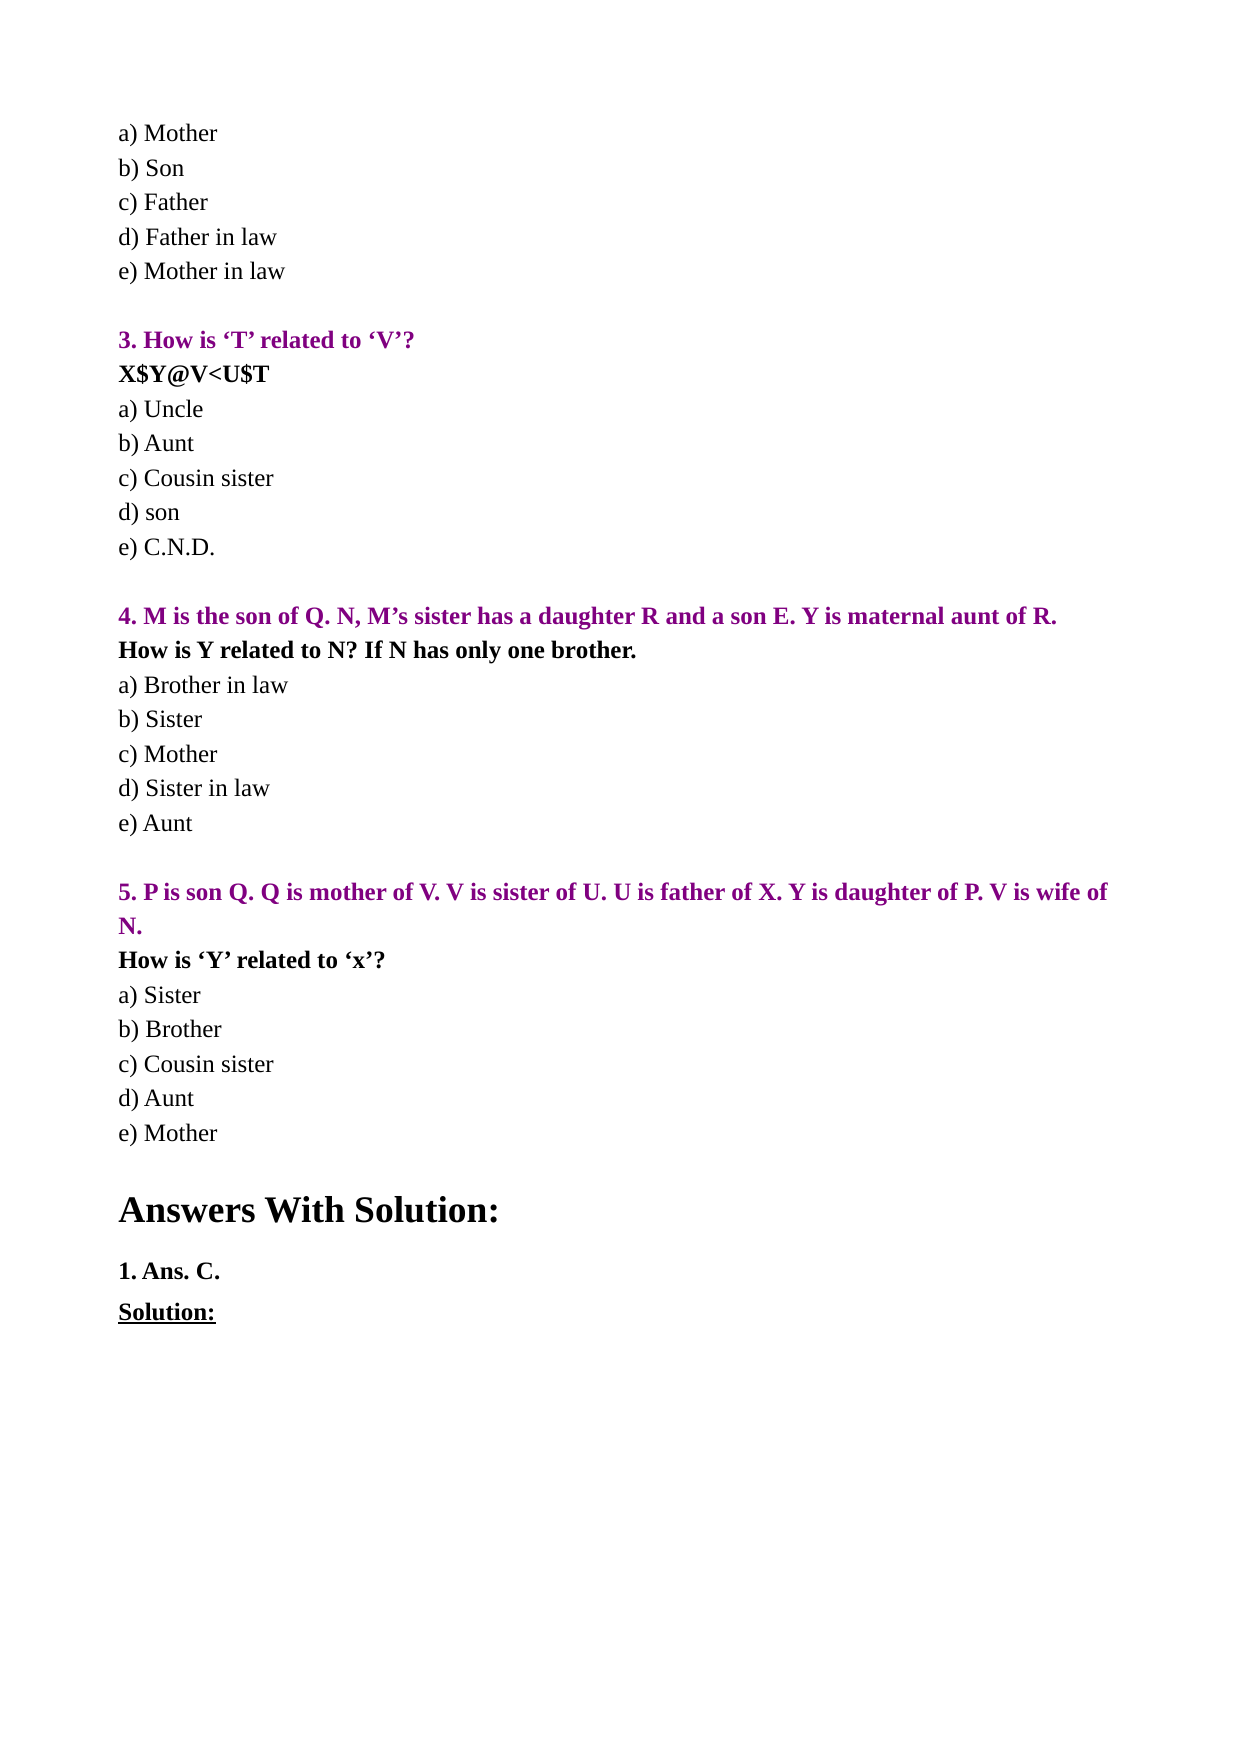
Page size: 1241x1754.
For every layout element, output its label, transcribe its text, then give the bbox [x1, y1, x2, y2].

text b) Aunt c) Cousin sister d) son e) C.N.D. 4. M is the son of Q. N, M’s sister has a daughter R and a son E. Y is maternal aunt of R. [118, 428, 1122, 629]
text a) Brother in law [118, 670, 1122, 698]
text How is Y related to N? If N has only one brother. [118, 635, 1122, 664]
text a) Mother b) Son c) Father d) Father in law e) Mother in law 3. How is ‘T’ related to ‘V’? [118, 118, 1122, 354]
text a) Sister b) Brother c) Cousin sister d) Aunt e) Mother [118, 980, 1122, 1147]
text X$Y@V<U$T [118, 359, 1122, 388]
subtitle 1. Ans. C. [118, 1256, 1122, 1285]
subtitle Answers With Solution: [118, 1188, 1122, 1231]
text Solution: [118, 1297, 1122, 1326]
text How is ‘Y’ related to ‘x’? [118, 946, 1122, 974]
text b) Sister c) Mother d) Sister in law e) Aunt 5. P is son Q. Q is mother of V. V is sister of U. U is father of X. Y is daughter of P. V is wife of N. [118, 704, 1122, 940]
text a) Uncle [118, 394, 1122, 423]
